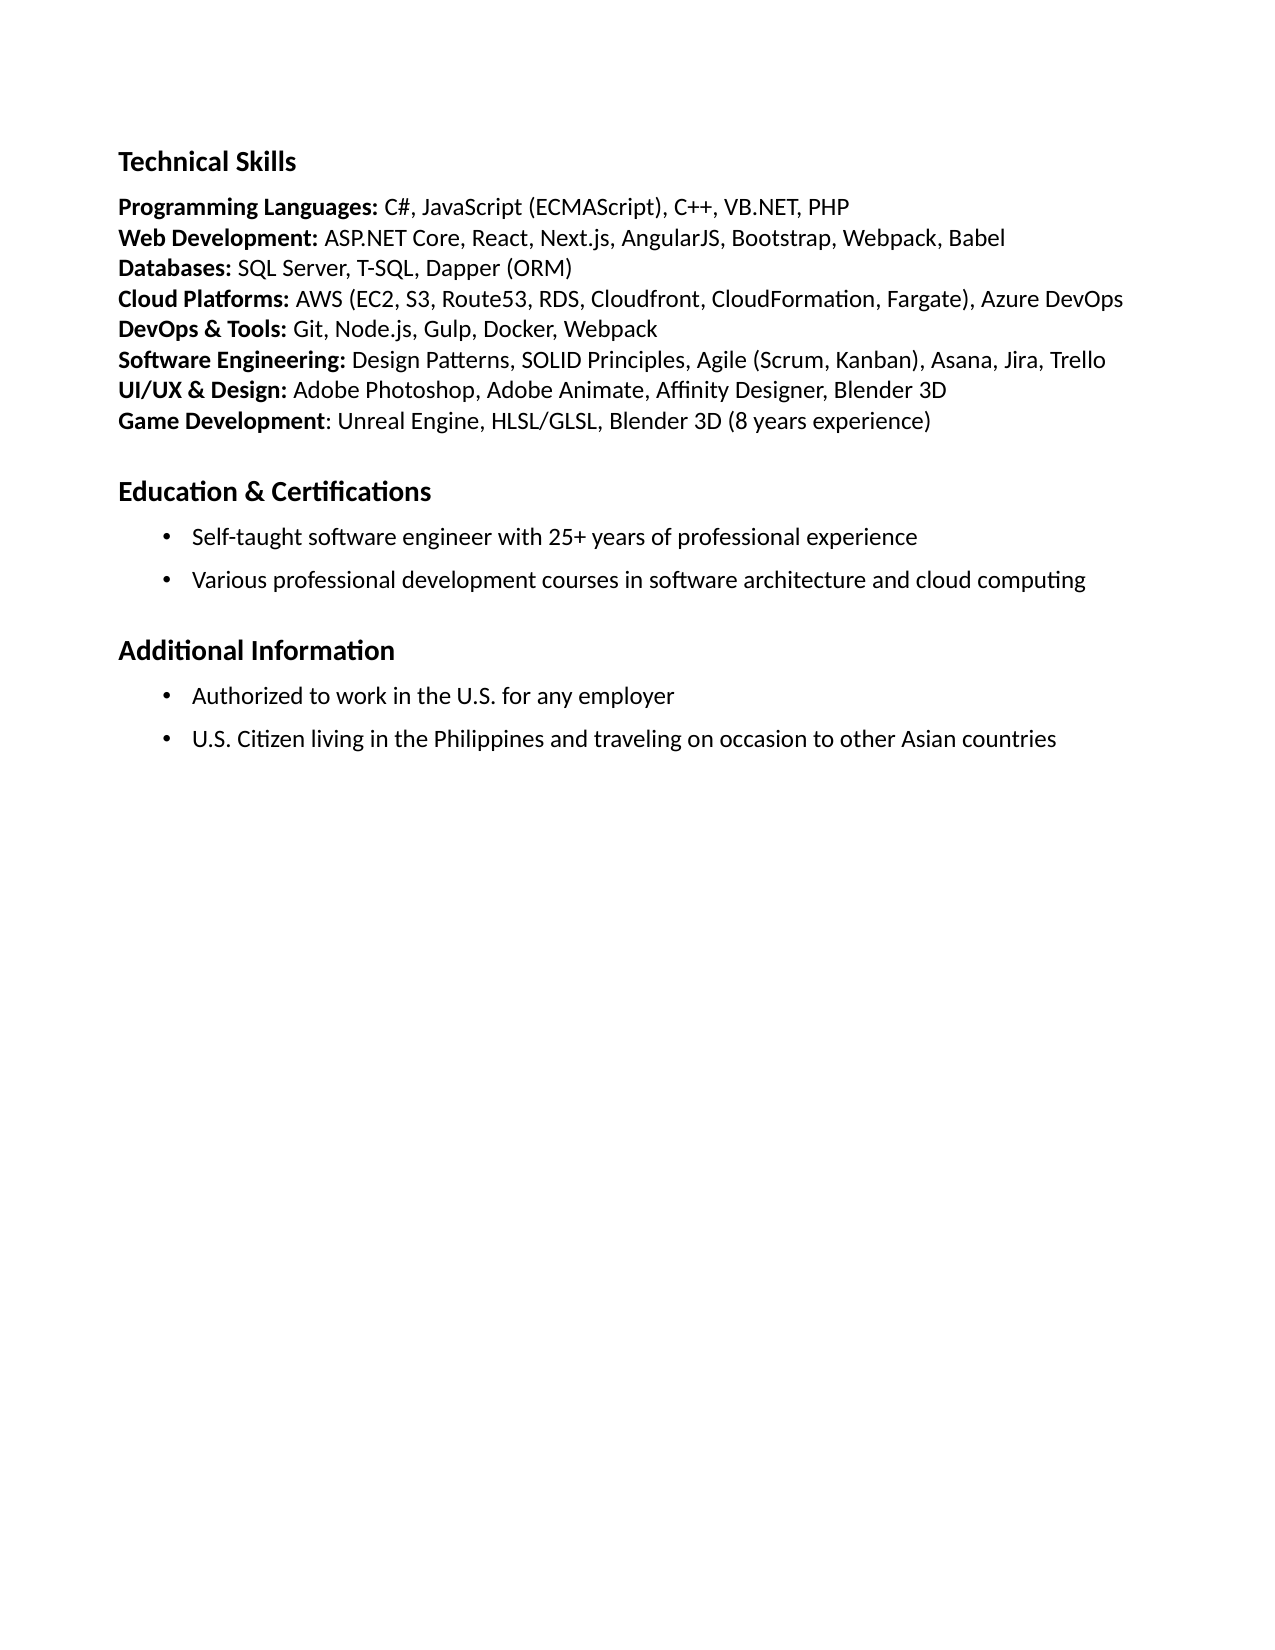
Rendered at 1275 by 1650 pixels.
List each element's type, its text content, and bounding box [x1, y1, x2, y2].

list Self-taught software engineer with 25+ years of professional experience [162, 521, 1157, 552]
subtitle Education & Certifications [118, 473, 1157, 508]
list U.S. Citizen living in the Philippines and traveling on occasion to other Asian countries [162, 723, 1157, 754]
list Various professional development courses in software architecture and cloud computing [162, 564, 1157, 594]
subtitle Technical Skills [118, 143, 1157, 179]
subtitle Additional Information [118, 632, 1157, 668]
list Authorized to work in the U.S. for any employer [162, 680, 1157, 711]
text Programming Languages: C#, JavaScript (ECMAScript), C++, VB.NET, PHP Web Development: ASP.NET Core, React, Next.js, AngularJS, Bootstrap, Webpack, Babel Databases: SQL Server, T-SQL, Dapper (ORM) Cloud Platforms: AWS (EC2, S3, Route53, RDS, Cloudfront, CloudFormation, Fargate), Azure DevOps DevOps & Tools: Git, Node.js, Gulp, Docker, Webpack Software Engineering: Design Patterns, SOLID Principles, Agile (Scrum, Kanban), Asana, Jira, Trello UI/UX & Design: Adobe Photoshop, Adobe Animate, Affinity Designer, Blender 3D Game Development: Unreal Engine, HLSL/GLSL, Blender 3D (8 years experience) [118, 191, 1157, 435]
